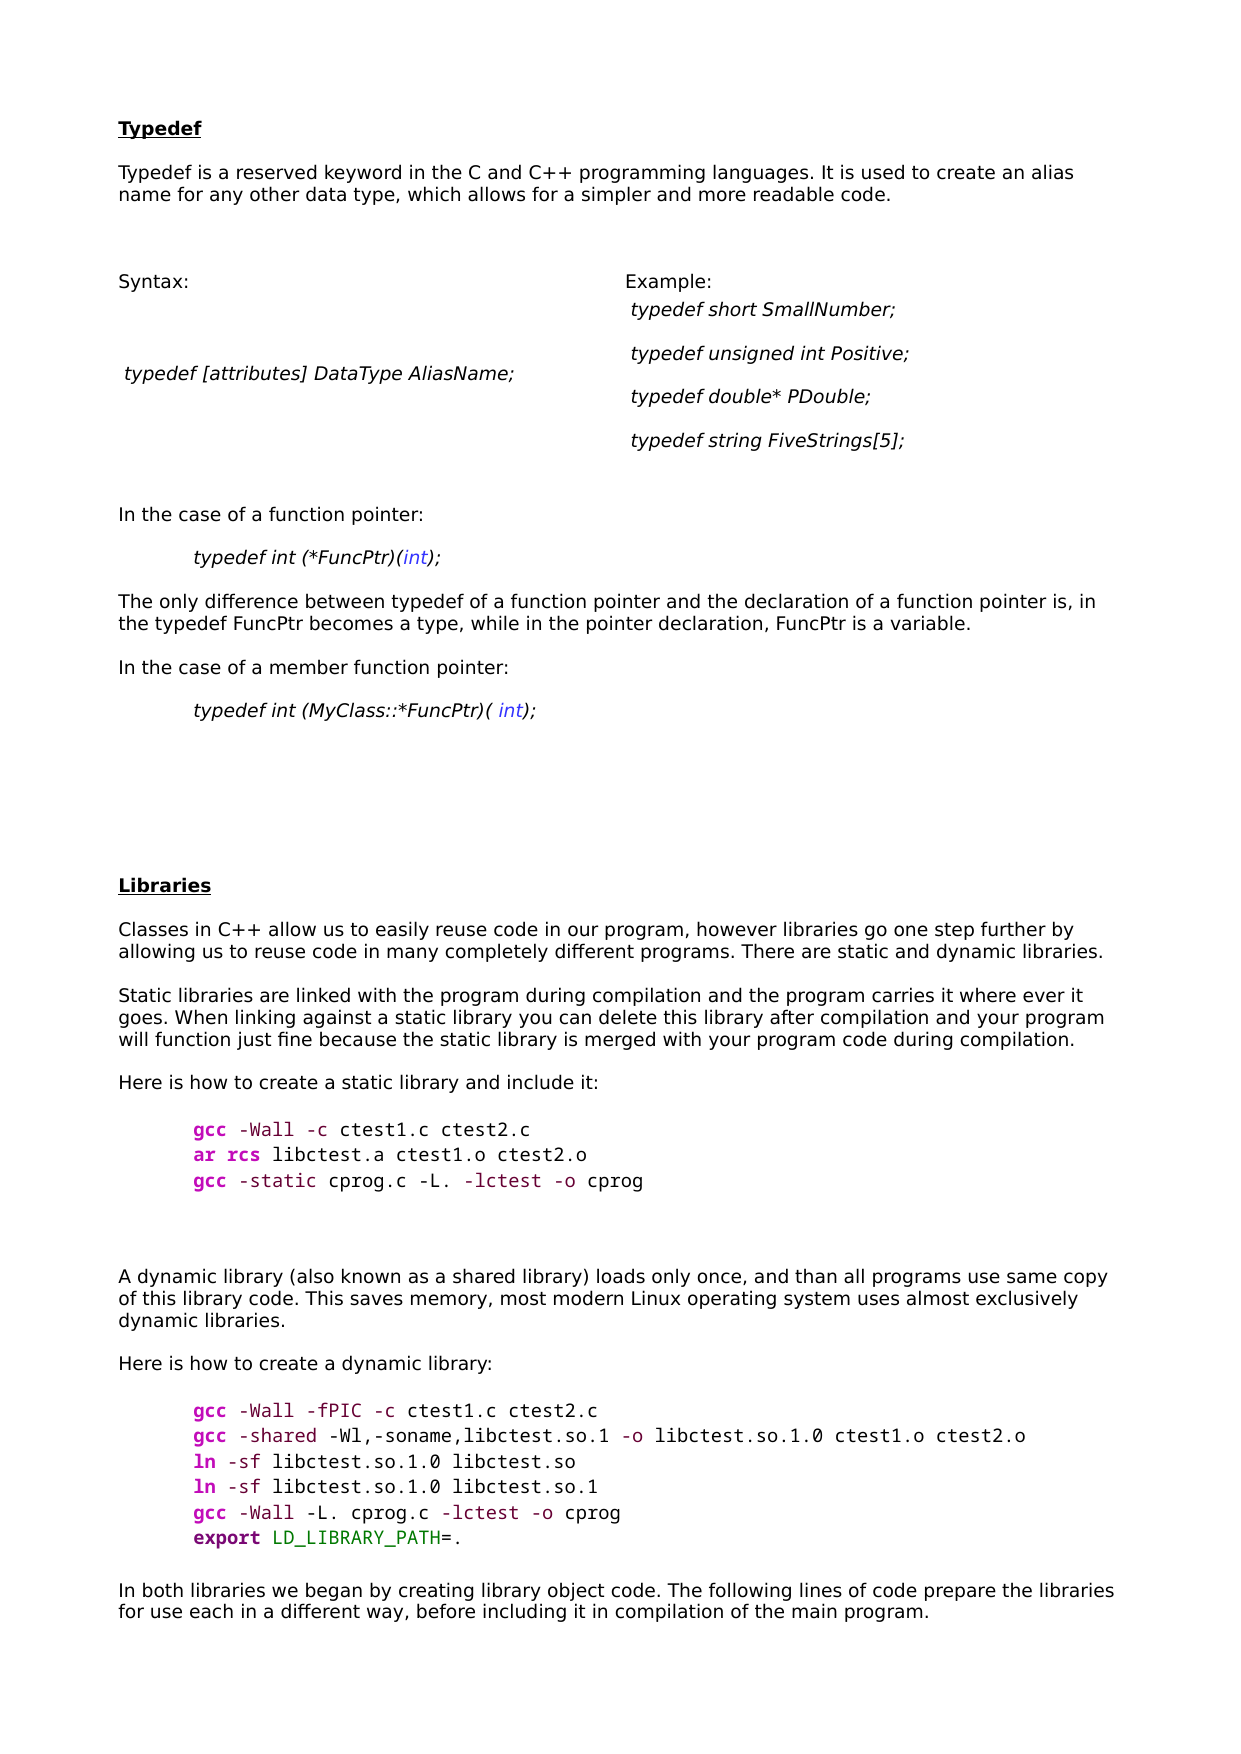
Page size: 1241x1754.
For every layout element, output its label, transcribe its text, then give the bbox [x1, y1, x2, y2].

table_cell typedef short SmallNumber; typedef unsigned int Positive; typedef double* PDouble; typedef string FiveStrings[5]; [626, 293, 1093, 458]
text gcc -Wall -L. cprog.c -lctest -o cprog [118, 1499, 1122, 1525]
text Classes in C++ allow us to easily reuse code in our program, however libraries go one step further by allowing us to reuse code in many completely different programs. There are static and dynamic libraries. [118, 919, 1122, 963]
text In the case of a member function pointer: [118, 657, 1122, 678]
text typedef int (MyClass::*FuncPtr)( int); [118, 700, 1122, 722]
text Static libraries are linked with the program during compilation and the program carries it where ever it goes. When linking against a static library you can delete this library after compilation and your program will function just fine because the static library is merged with your program code during compilation. [118, 985, 1122, 1050]
text export LD_LIBRARY_PATH=. [118, 1525, 1122, 1550]
text Libraries [118, 875, 1122, 897]
text gcc -shared -Wl,-soname,libctest.so.1 -o libctest.so.1.0 ctest1.o ctest2.o [118, 1423, 1122, 1448]
text Here is how to create a static library and include it: [118, 1072, 1122, 1094]
table_header Syntax: [118, 271, 625, 293]
text ar rcs libctest.a ctest1.o ctest2.o [118, 1142, 1122, 1167]
text Here is how to create a dynamic library: [118, 1353, 1122, 1375]
text gcc -Wall -c ctest1.c ctest2.c [118, 1116, 1122, 1142]
text gcc -static cprog.c -L. -lctest -o cprog [118, 1167, 1122, 1193]
table_cell typedef [attributes] DataType AliasName; [119, 293, 624, 458]
text typedef int (*FuncPtr)(int); [118, 547, 1122, 569]
text ln -sf libctest.so.1.0 libctest.so [118, 1448, 1122, 1474]
text In the case of a function pointer: [118, 503, 1122, 525]
table_header Example: [625, 271, 1093, 293]
text In both libraries we began by creating library object code. The following lines of code prepare the libraries for use each in a different way, before including it in compilation of the main program. [118, 1580, 1122, 1623]
text Typedef [118, 118, 1122, 140]
text A dynamic library (also known as a shared library) loads only once, and than all programs use same copy of this library code. This saves memory, most modern Linux operating system uses almost exclusively dynamic libraries. [118, 1266, 1122, 1331]
text The only difference between typedef of a function pointer and the declaration of a function pointer is, in the typedef FuncPtr becomes a type, while in the pointer declaration, FuncPtr is a variable. [118, 591, 1122, 635]
text gcc -Wall -fPIC -c ctest1.c ctest2.c [118, 1397, 1122, 1423]
text Typedef is a reserved keyword in the C and C++ programming languages. It is used to create an alias name for any other data type, which allows for a simpler and more readable code. [118, 162, 1122, 206]
text ln -sf libctest.so.1.0 libctest.so.1 [118, 1474, 1122, 1499]
